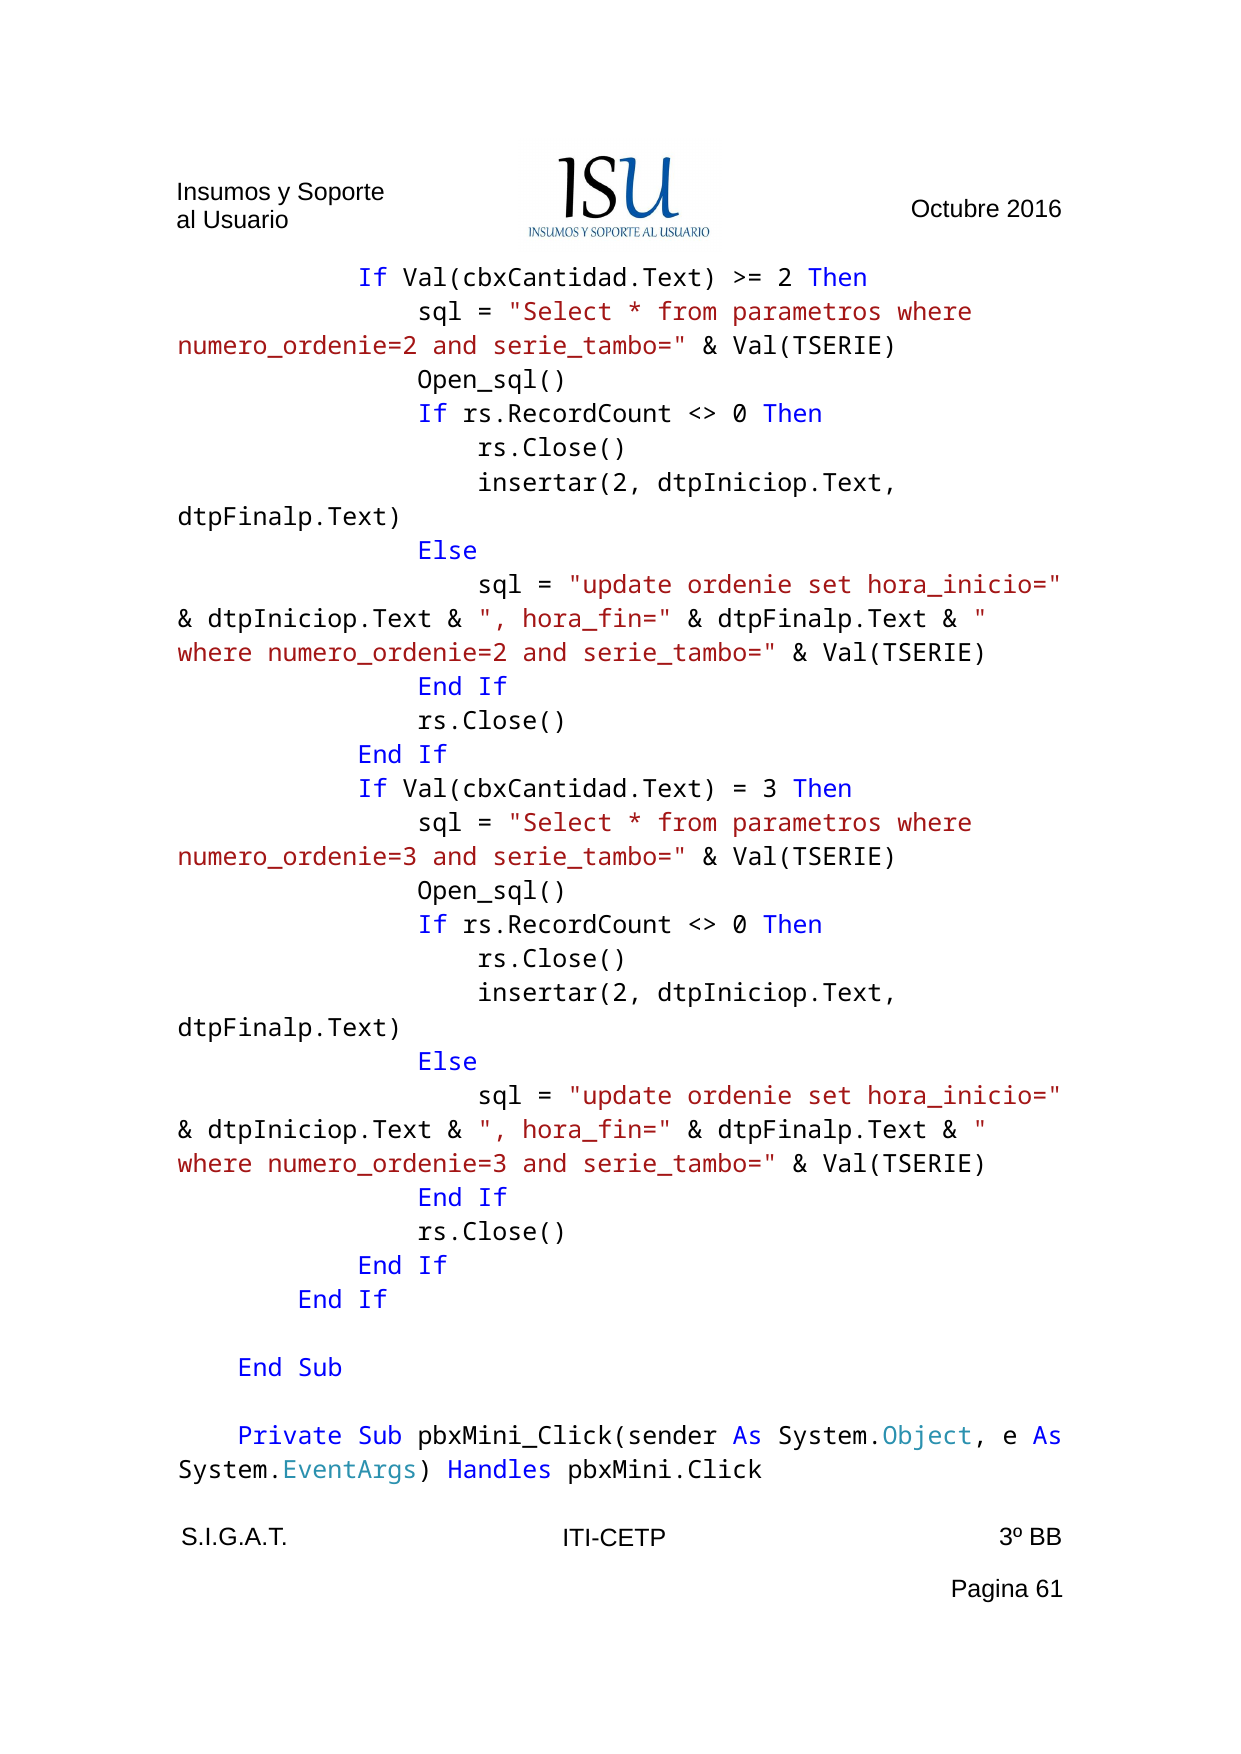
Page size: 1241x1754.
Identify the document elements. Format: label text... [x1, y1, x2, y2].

text If Val(cbxCantidad.Text) = 3 Then [177, 771, 1063, 805]
text Else [177, 532, 1063, 566]
text End Sub [177, 1350, 1063, 1384]
text rs.Close() [177, 430, 1063, 464]
text If Val(cbxCantidad.Text) >= 2 Then [177, 260, 1063, 294]
text sql = "Select * from parametros where numero_ordenie=3 and serie_tambo=" & Val(TSERIE) [177, 805, 1063, 873]
text Else [177, 1043, 1063, 1077]
text If rs.RecordCount <> 0 Then [177, 396, 1063, 430]
text End If [177, 1179, 1063, 1213]
text If rs.RecordCount <> 0 Then [177, 907, 1063, 941]
text Open_sql() [177, 362, 1063, 396]
text sql = "update ordenie set hora_inicio=" & dtpIniciop.Text & ", hora_fin=" & dtpFinalp.Text & " where numero_ordenie=2 and serie_tambo=" & Val(TSERIE) [177, 566, 1063, 668]
picture [517, 138, 723, 252]
text insertar(2, dtpIniciop.Text, dtpFinalp.Text) [177, 975, 1063, 1043]
text End If [177, 1282, 1063, 1316]
text rs.Close() [177, 703, 1063, 737]
text End If [177, 737, 1063, 771]
text rs.Close() [177, 1213, 1063, 1248]
text sql = "Select * from parametros where numero_ordenie=2 and serie_tambo=" & Val(TSERIE) [177, 294, 1063, 362]
text End If [177, 668, 1063, 703]
text Private Sub pbxMini_Click(sender As System.Object, e As System.EventArgs) Handles pbxMini.Click [177, 1418, 1063, 1486]
text Open_sql() [177, 873, 1063, 907]
text End If [177, 1248, 1063, 1282]
text sql = "update ordenie set hora_inicio=" & dtpIniciop.Text & ", hora_fin=" & dtpFinalp.Text & " where numero_ordenie=3 and serie_tambo=" & Val(TSERIE) [177, 1077, 1063, 1179]
text rs.Close() [177, 941, 1063, 975]
text insertar(2, dtpIniciop.Text, dtpFinalp.Text) [177, 464, 1063, 532]
